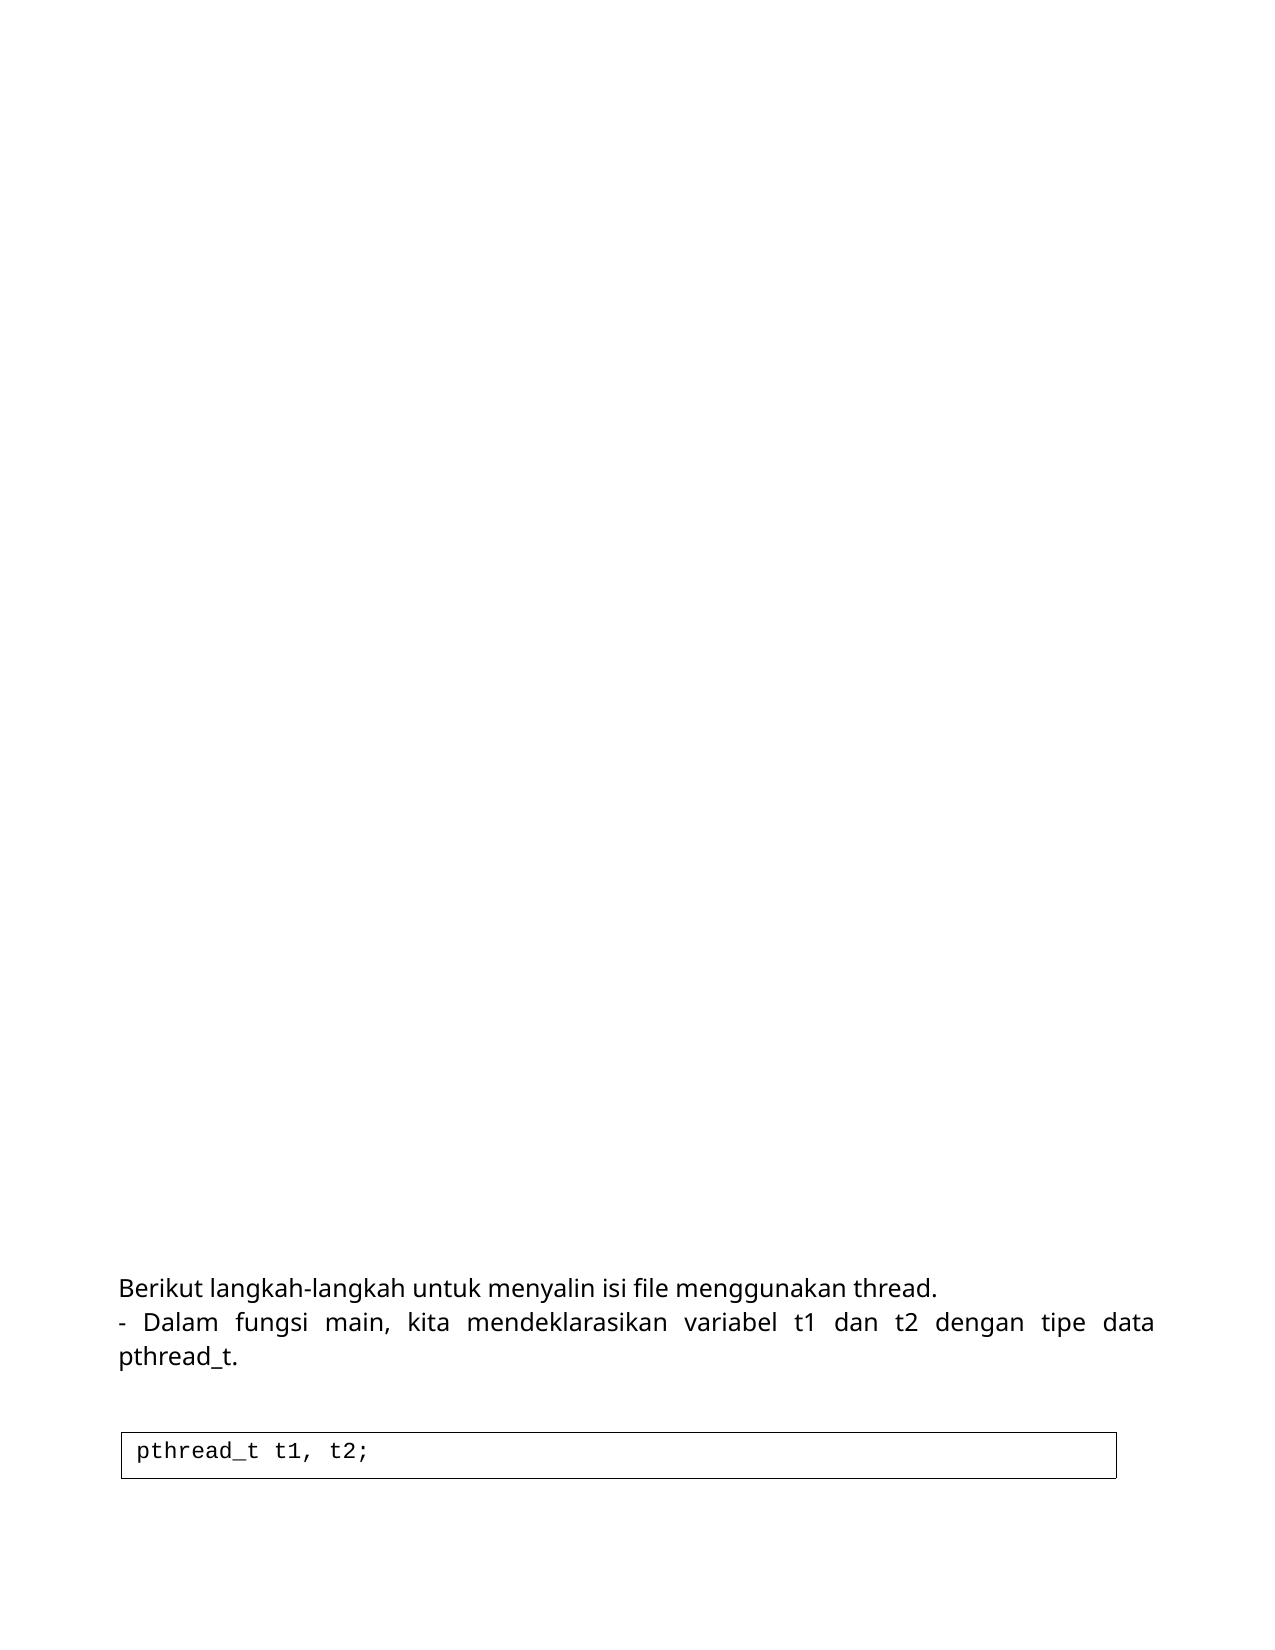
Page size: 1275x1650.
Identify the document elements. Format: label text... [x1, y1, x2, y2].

text - Dalam fungsi main, kita mendeklarasikan variabel t1 dan t2 dengan tipe data pthread_t. [118, 1305, 1157, 1373]
text pthread_t t1, t2; [136, 1439, 1101, 1465]
text Berikut langkah-langkah untuk menyalin isi file menggunakan thread. [118, 1271, 1157, 1305]
